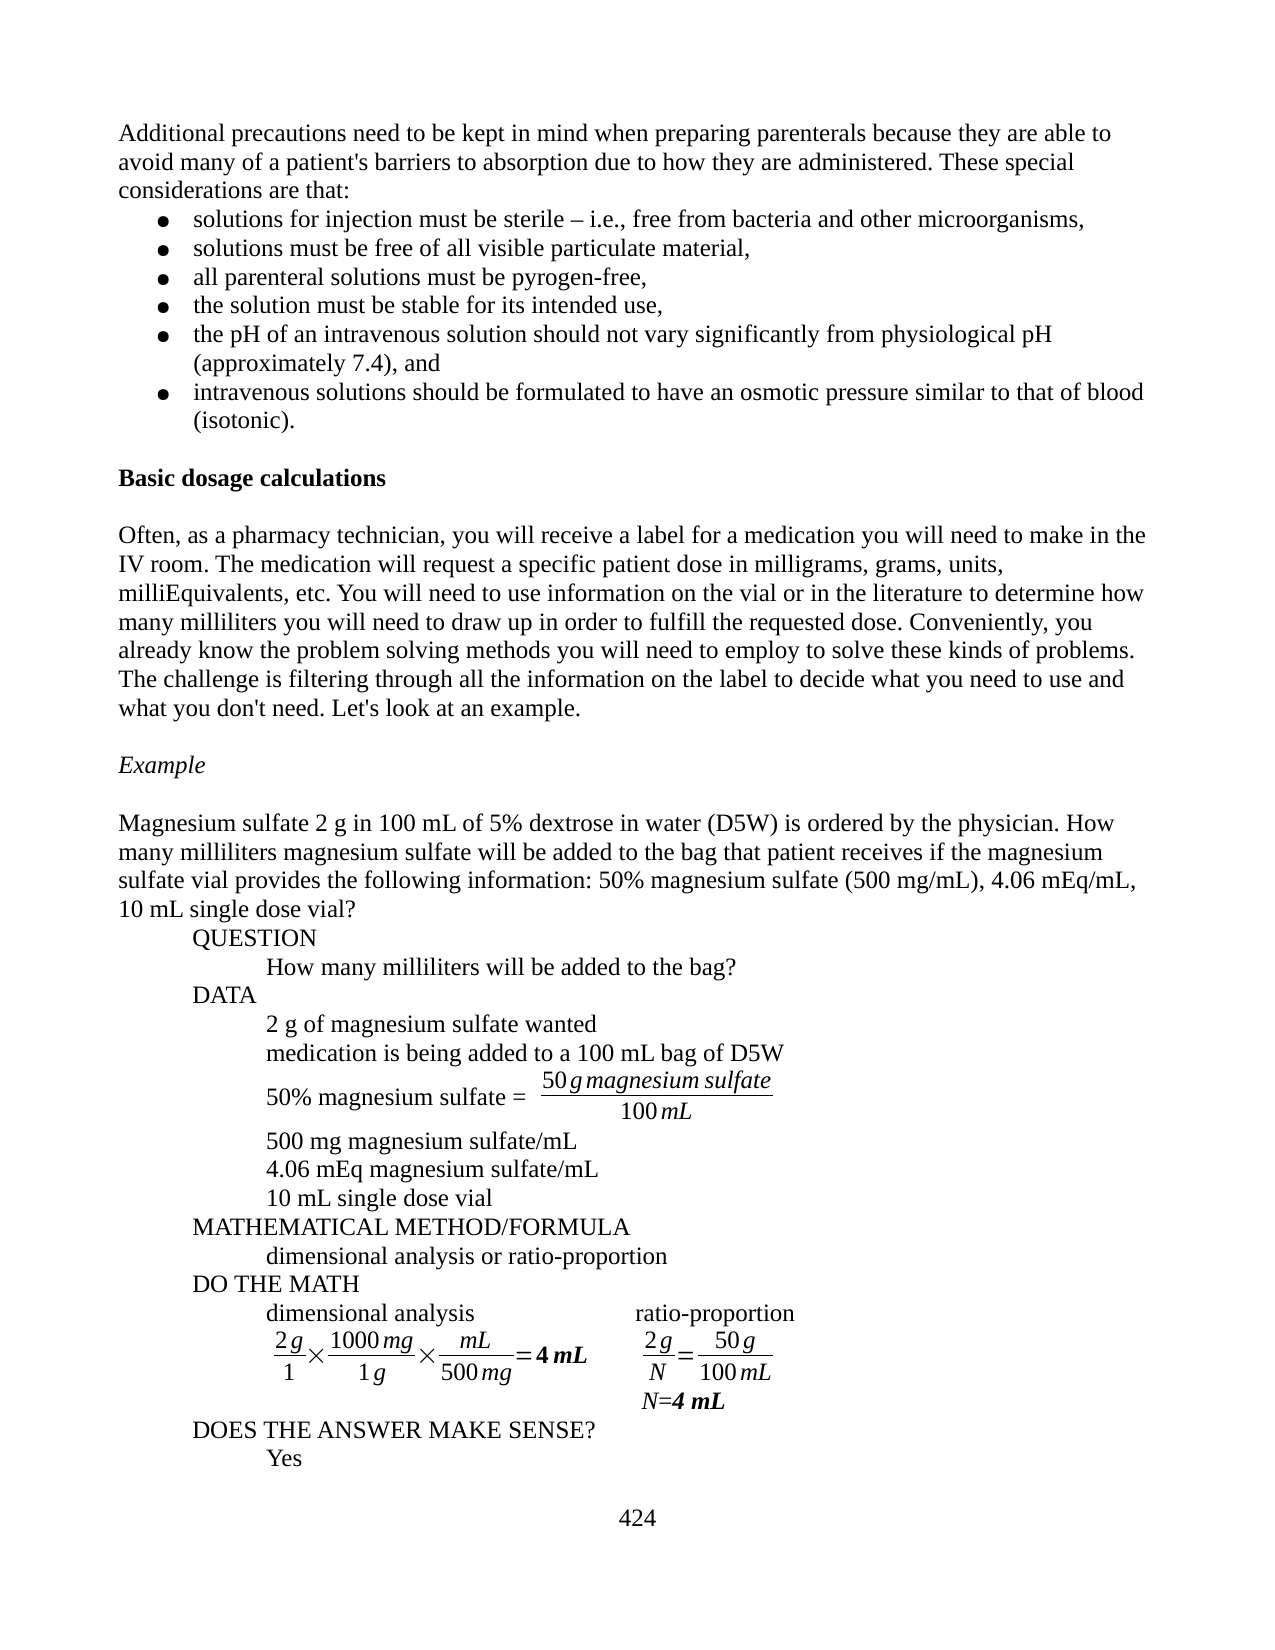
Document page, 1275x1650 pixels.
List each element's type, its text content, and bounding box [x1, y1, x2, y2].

text 50% magnesium sulfate = [266, 1067, 1157, 1126]
text 10 mL single dose vial [266, 1183, 1157, 1212]
text N=4 mL [266, 1386, 1157, 1415]
list solutions for injection must be sterile – i.e., free from bacteria and other microorganisms, [156, 204, 1157, 233]
text Yes [266, 1443, 1157, 1472]
text How many milliliters will be added to the bag? [266, 952, 1157, 981]
list the pH of an intravenous solution should not vary significantly from physiological pH (approximately 7.4), and [156, 319, 1157, 377]
text Basic dosage calculations [118, 463, 1157, 492]
text DATA [192, 981, 1157, 1009]
list the solution must be stable for its intended use, [156, 291, 1157, 319]
text DOES THE ANSWER MAKE SENSE? [192, 1415, 1157, 1443]
text medication is being added to a 100 mL bag of D5W [266, 1038, 1157, 1067]
text QUESTION [192, 923, 1157, 952]
list all parenteral solutions must be pyrogen-free, [156, 262, 1157, 291]
text DO THE MATH [192, 1269, 1157, 1298]
text MATHEMATICAL METHOD/FORMULA [192, 1212, 1157, 1241]
text Additional precautions need to be kept in mind when preparing parenterals because they are able to avoid many of a patient's barriers to absorption due to how they are administered. These special considerations are that: [118, 118, 1157, 204]
list intravenous solutions should be formulated to have an osmotic pressure similar to that of blood (isotonic). [156, 377, 1157, 434]
text dimensional analysis or ratio-proportion [266, 1241, 1157, 1269]
text Often, as a pharmacy technician, you will receive a label for a medication you will need to make in the IV room. The medication will request a specific patient dose in milligrams, grams, units, milliEquivalents, etc. You will need to use information on the vial or in the literature to determine how many milliliters you will need to draw up in order to fulfill the requested dose. Conveniently, you already know the problem solving methods you will need to employ to solve these kinds of problems. The challenge is filtering through all the information on the label to decide what you need to use and what you don't need. Let's look at an example. [118, 521, 1157, 722]
text dimensional analysis ratio-proportion [266, 1298, 1157, 1327]
text Magnesium sulfate 2 g in 100 mL of 5% dextrose in water (D5W) is ordered by the physician. How many milliliters magnesium sulfate will be added to the bag that patient receives if the magnesium sulfate vial provides the following information: 50% magnesium sulfate (500 mg/mL), 4.06 mEq/mL, 10 mL single dose vial? [118, 808, 1157, 923]
text Example [118, 751, 1157, 779]
text 2 g of magnesium sulfate wanted [266, 1009, 1157, 1038]
text 4.06 mEq magnesium sulfate/mL [266, 1154, 1157, 1183]
list solutions must be free of all visible particulate material, [156, 233, 1157, 262]
text 500 mg magnesium sulfate/mL [266, 1126, 1157, 1154]
